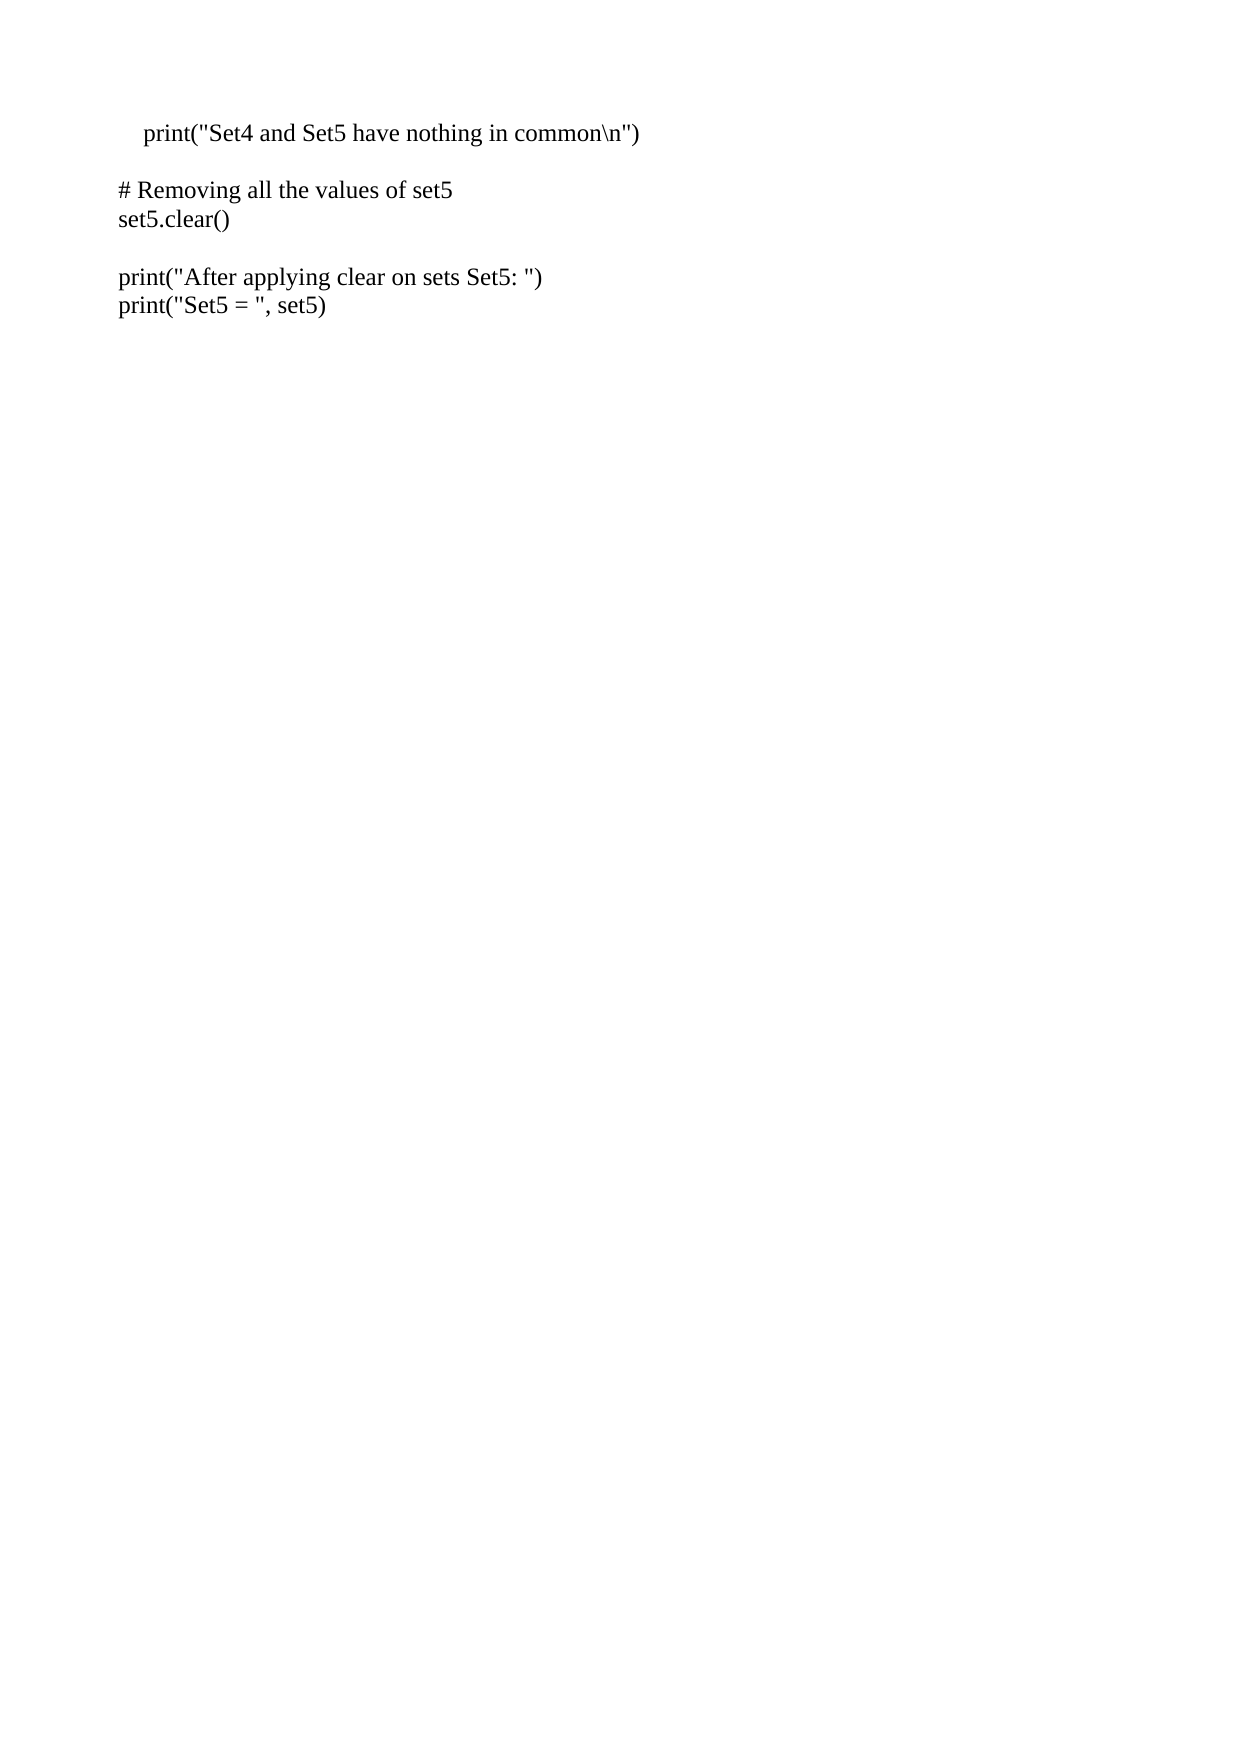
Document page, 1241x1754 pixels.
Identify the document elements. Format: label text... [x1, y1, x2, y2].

text print("Set4 and Set5 have nothing in common\n") [118, 118, 1122, 147]
text # Removing all the values of set5 [118, 176, 1122, 204]
text print("After applying clear on sets Set5: ") [118, 262, 1122, 291]
text set5.clear() [118, 204, 1122, 233]
text print("Set5 = ", set5) [118, 291, 1122, 319]
